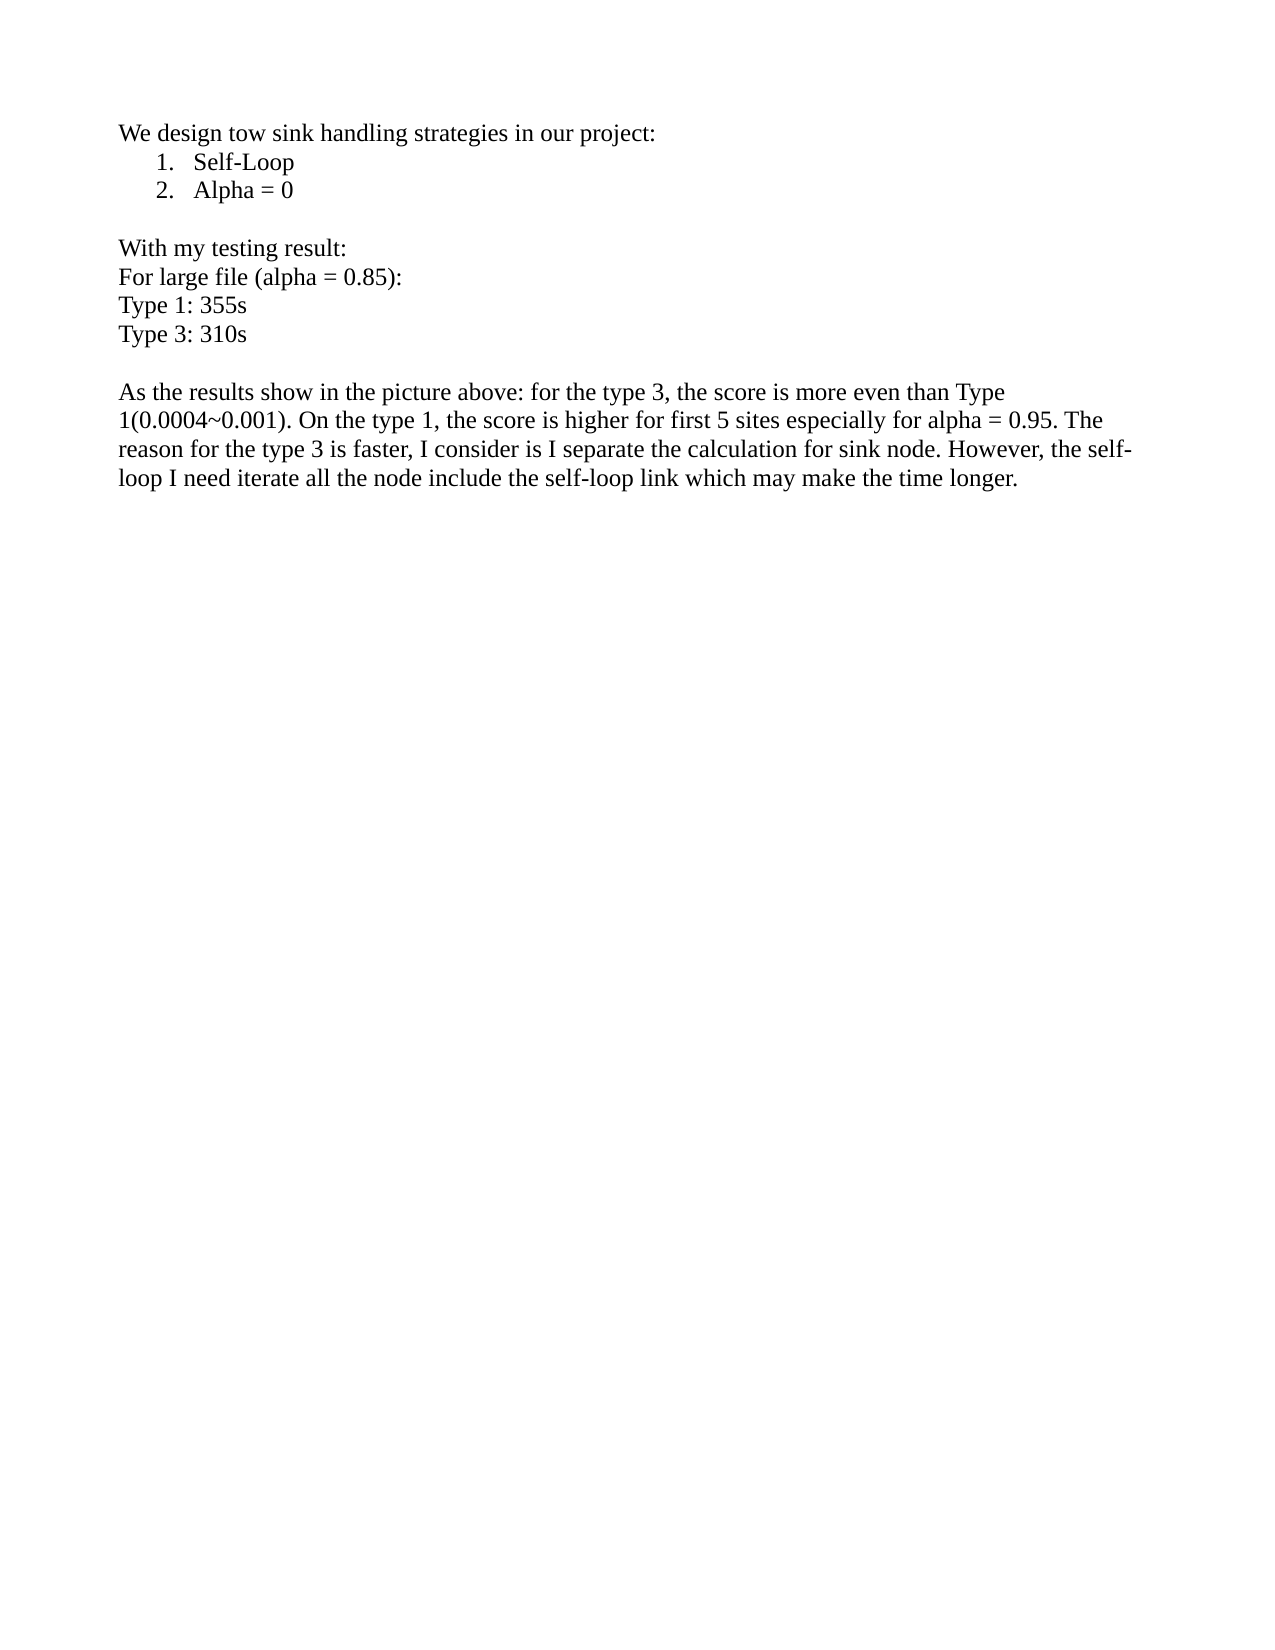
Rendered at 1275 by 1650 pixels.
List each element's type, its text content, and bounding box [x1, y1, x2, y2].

text We design tow sink handling strategies in our project: [118, 118, 1157, 147]
list Alpha = 0 [156, 176, 1157, 204]
text Type 1: 355s [118, 291, 1157, 319]
text Type 3: 310s [118, 319, 1157, 348]
text With my testing result: [118, 233, 1157, 262]
text As the results show in the picture above: for the type 3, the score is more even than Type 1(0.0004~0.001). On the type 1, the score is higher for first 5 sites especially for alpha = 0.95. The reason for the type 3 is faster, I consider is I separate the calculation for sink node. However, the self-loop I need iterate all the node include the self-loop link which may make the time longer. [118, 377, 1157, 492]
text For large file (alpha = 0.85): [118, 262, 1157, 291]
list Self-Loop [156, 147, 1157, 176]
